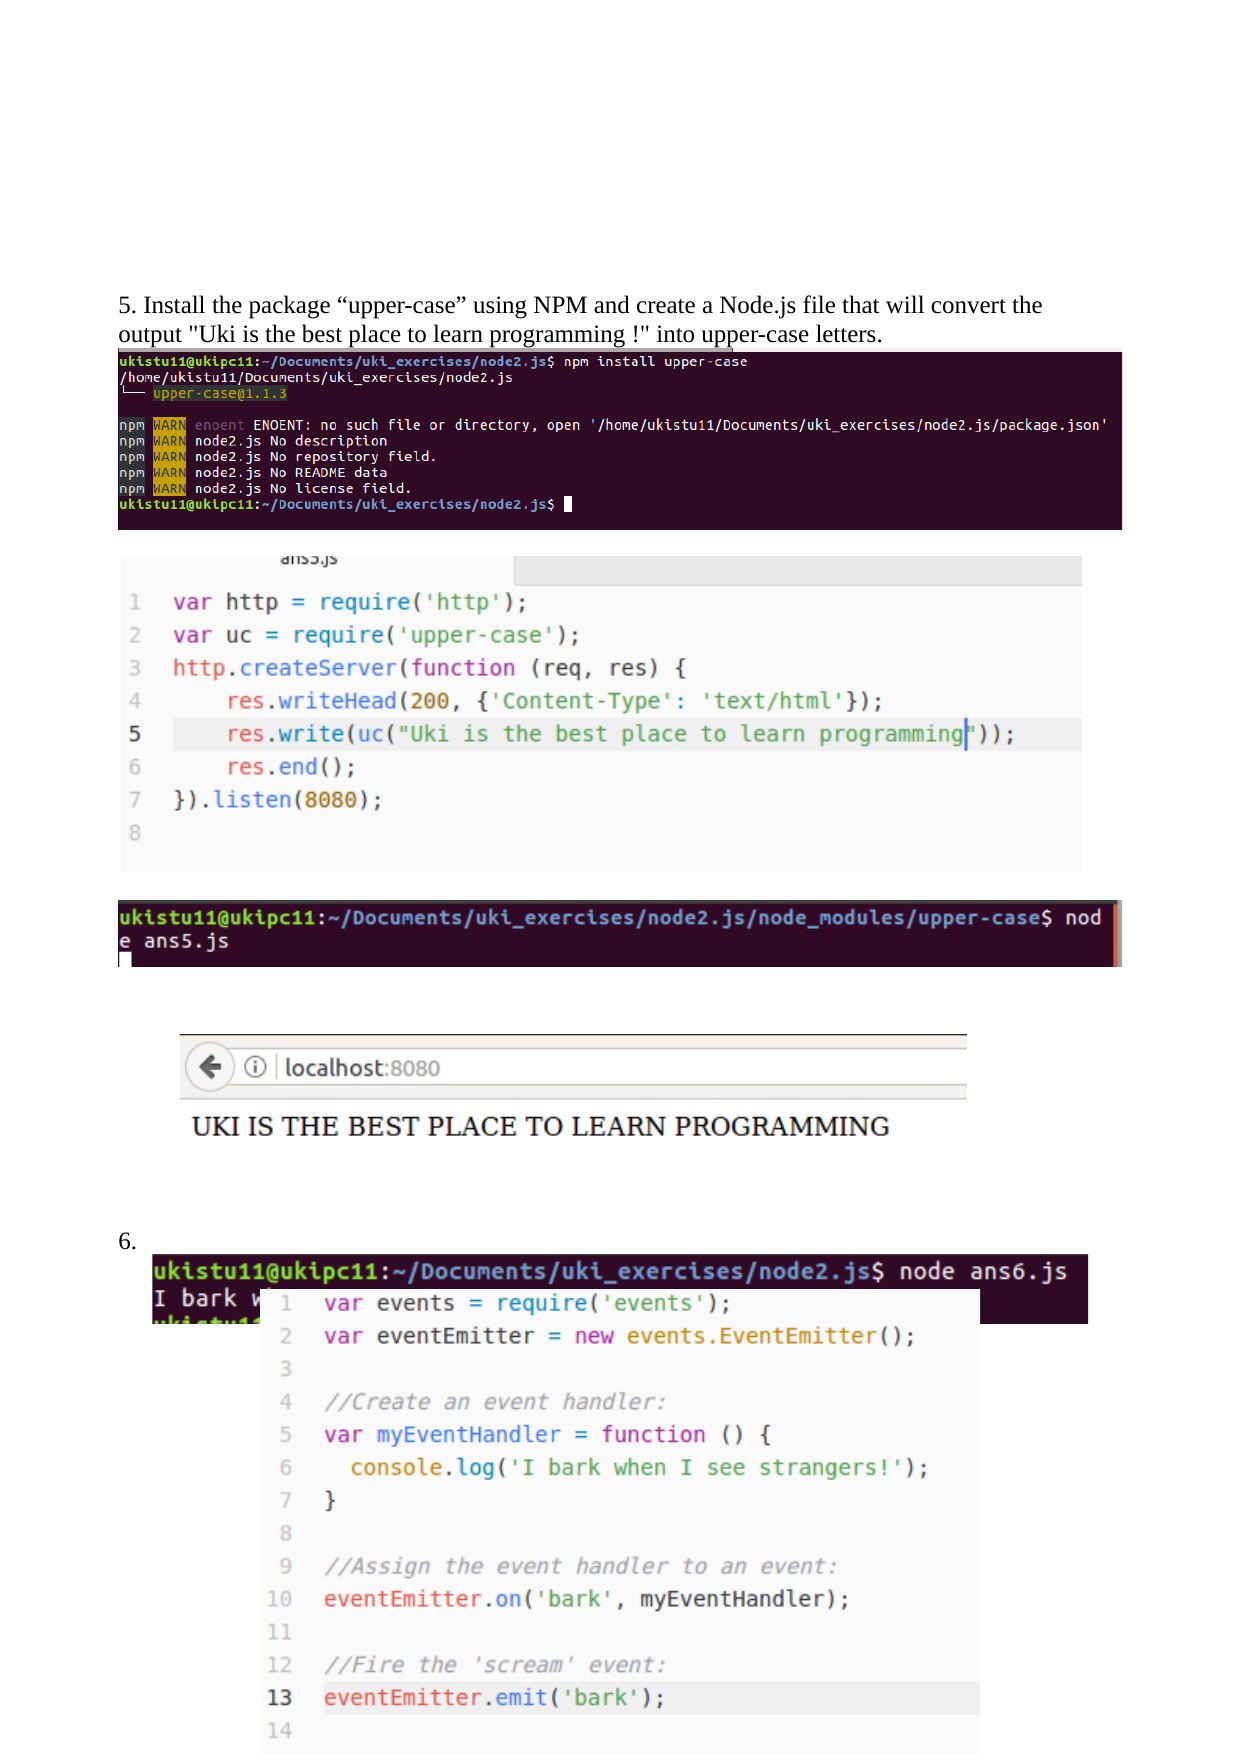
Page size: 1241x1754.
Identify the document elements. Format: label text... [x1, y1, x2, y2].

picture [118, 900, 1123, 967]
picture [179, 1034, 967, 1194]
text output "Uki is the best place to learn programming !" into upper-case letters. [118, 319, 1122, 348]
picture [152, 1254, 1089, 1754]
picture [121, 556, 1082, 872]
text 6. [118, 1226, 1122, 1254]
picture [118, 348, 1123, 530]
text 5. Install the package “upper-case” using NPM and create a Node.js file that will convert the [118, 291, 1122, 319]
